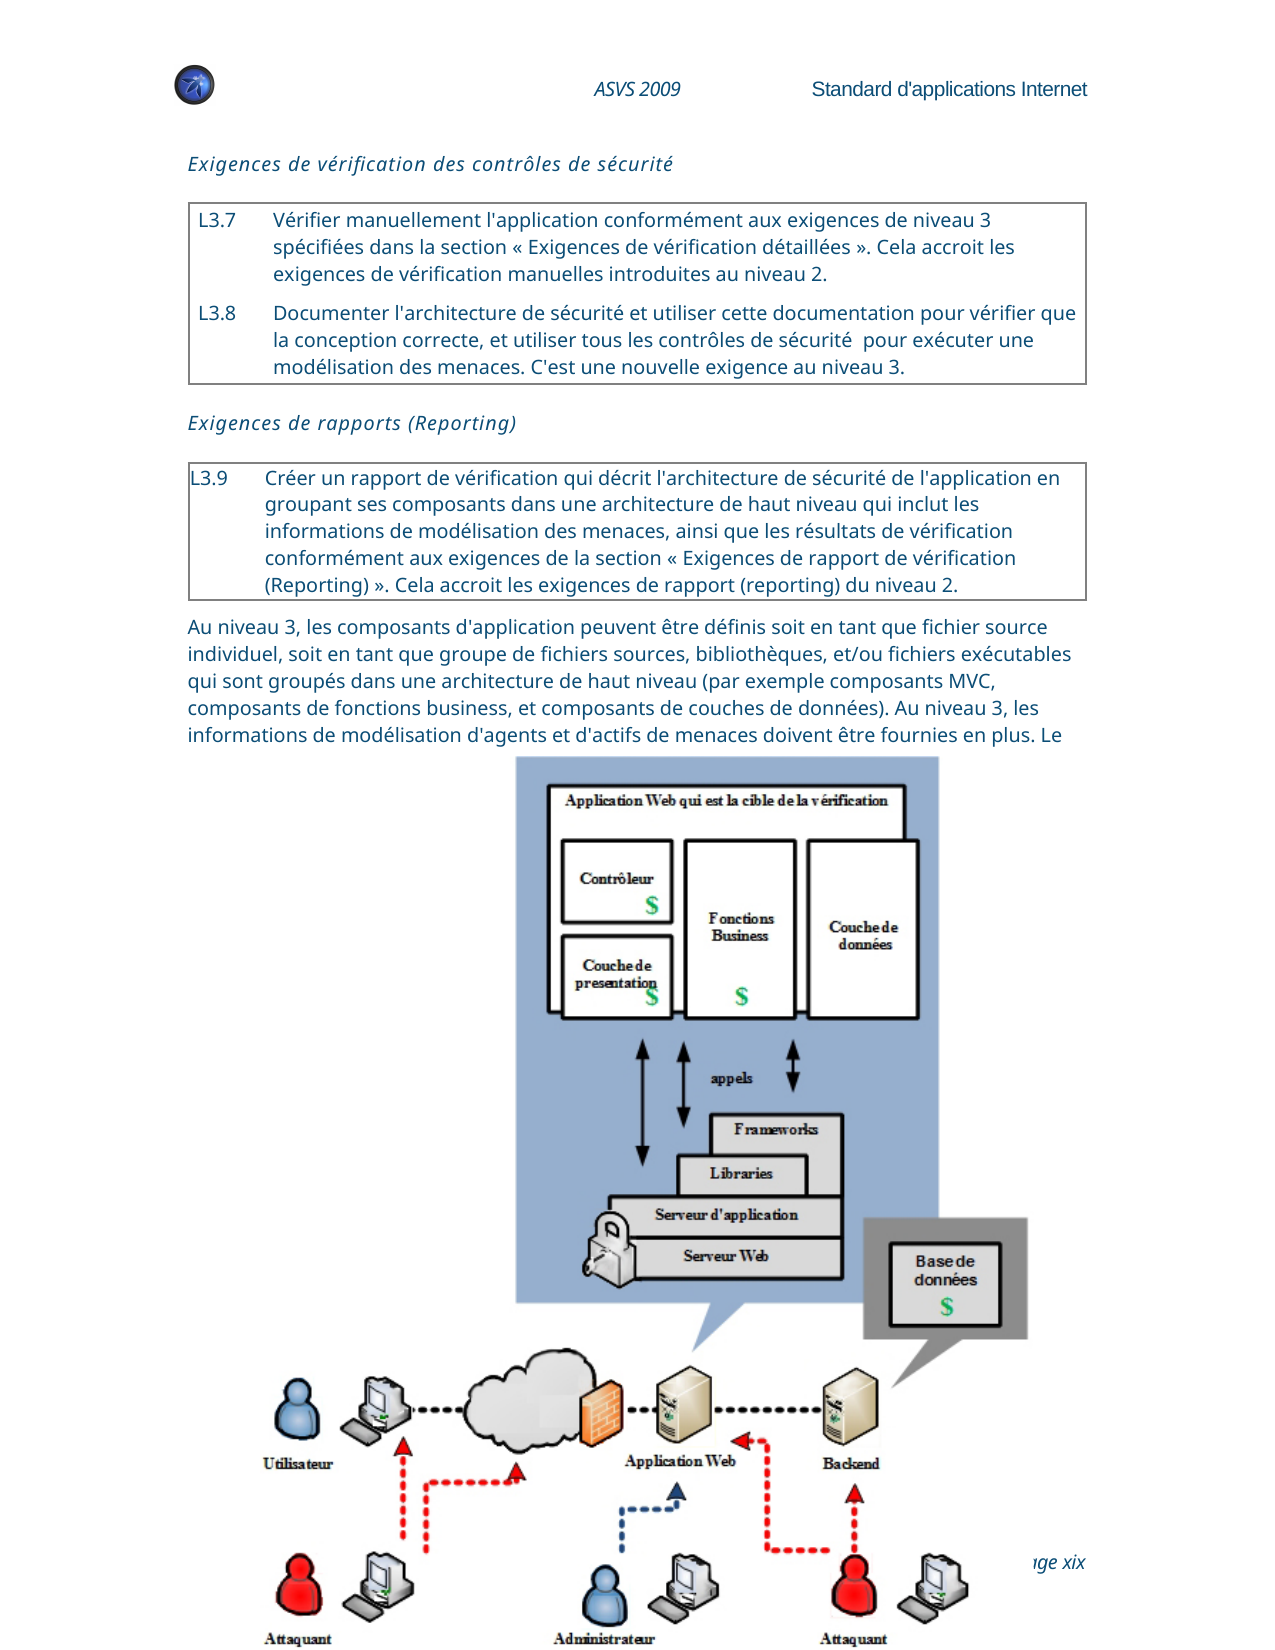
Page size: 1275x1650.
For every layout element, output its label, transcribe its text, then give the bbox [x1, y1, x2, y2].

picture [259, 756, 1034, 1650]
text L3.7 Vérifier manuellement l'application conformément aux exigences de niveau 3 spécifiées dans la section « Exigences de vérification détaillées ». Cela accroit les exigences de vérification manuelles introduites au niveau 2. [190, 204, 1085, 287]
text L3.9 Créer un rapport de vérification qui décrit l'architecture de sécurité de l'application en groupant ses composants dans une architecture de haut niveau qui inclut les informations de modélisation des menaces, ainsi que les résultats de vérification conformément aux exigences de la section « Exigences de rapport de vérification (Reporting) ». Cela accroit les exigences de rapport (reporting) du niveau 2. [190, 464, 1085, 599]
subtitle Exigences de vérification des contrôles de sécurité [187, 150, 1087, 177]
picture [173, 64, 216, 106]
subtitle Exigences de rapports (Reporting) [187, 410, 1087, 437]
text Au niveau 3, les composants d'application peuvent être définis soit en tant que fichier source individuel, soit en tant que groupe de fichiers sources, bibliothèques, et/ou fichiers exécutables qui sont groupés dans une architecture de haut niveau (par exemple composants MVC, composants de fonctions business, et composants de couches de données). Au niveau 3, les informations de modélisation d'agents et d'actifs de menaces doivent être fournies en plus. Le [187, 613, 1087, 748]
text L3.8 Documenter l'architecture de sécurité et utiliser cette documentation pour vérifier que la conception correcte, et utiliser tous les contrôles de sécurité pour exécuter une modélisation des menaces. C'est une nouvelle exigence au niveau 3. [190, 295, 1085, 383]
